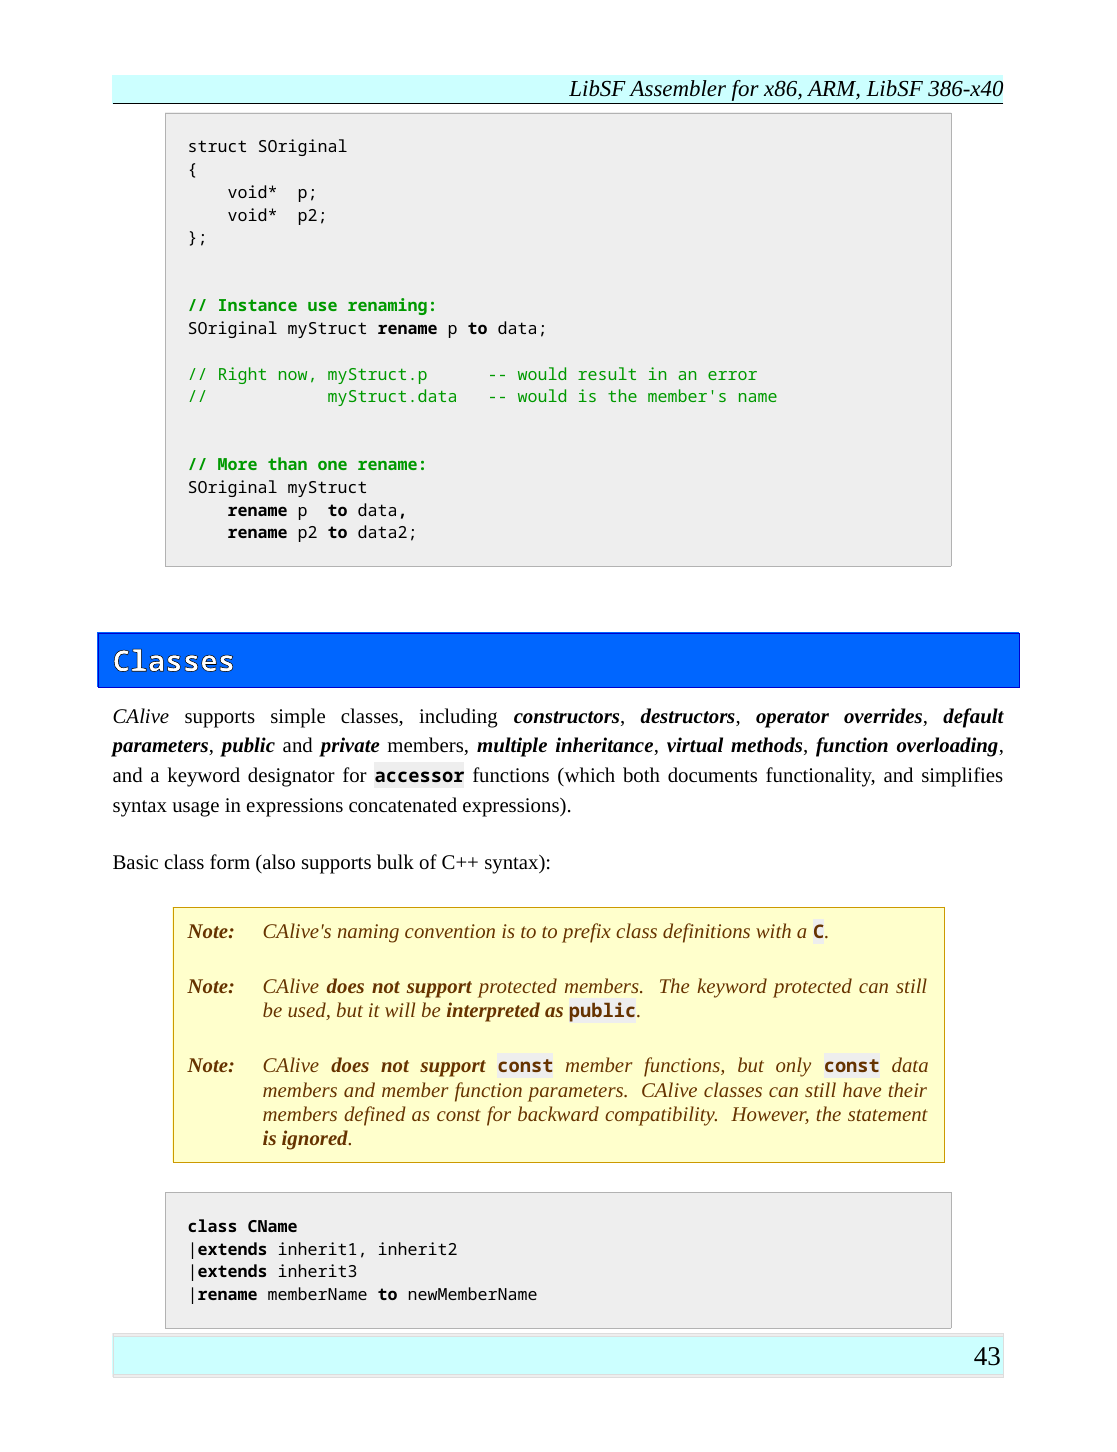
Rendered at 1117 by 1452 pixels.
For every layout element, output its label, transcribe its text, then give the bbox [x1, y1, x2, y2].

text Basic class form (also supports bulk of C++ syntax): [112, 849, 1003, 874]
text Note: CAlive's naming convention is to to prefix class definitions with a C. [174, 908, 944, 944]
subtitle Classes [99, 634, 1019, 687]
text CAlive supports simple classes, including constructors, destructors, operator overrides, default parameters, public and private members, multiple inheritance, virtual methods, function overloading, and a keyword designator for accessor functions (which both documents functionality, and simplifies syntax usage in expressions concatenated expressions). [112, 704, 1003, 817]
text Note: CAlive does not support protected members. The keyword protected can still be used, but it will be interpreted as public. [174, 962, 944, 1023]
text class CName |extends inherit1, inherit2 |extends inherit3 |rename memberName to newMemberName [166, 1193, 951, 1328]
text Note: CAlive does not support const member functions, but only const data members and member function parameters. CAlive classes can still have their members defined as const for backward compatibility. However, the statement is ignored. [174, 1041, 944, 1162]
text struct SOriginal { void* p; void* p2; }; // Instance use renaming: SOriginal myStruct rename p to data; // Right now, myStruct.p -- would result in an error // myStruct.data -- would is the member's name // More than one rename: SOriginal myStruct rename p to data, rename p2 to data2; [166, 114, 951, 566]
